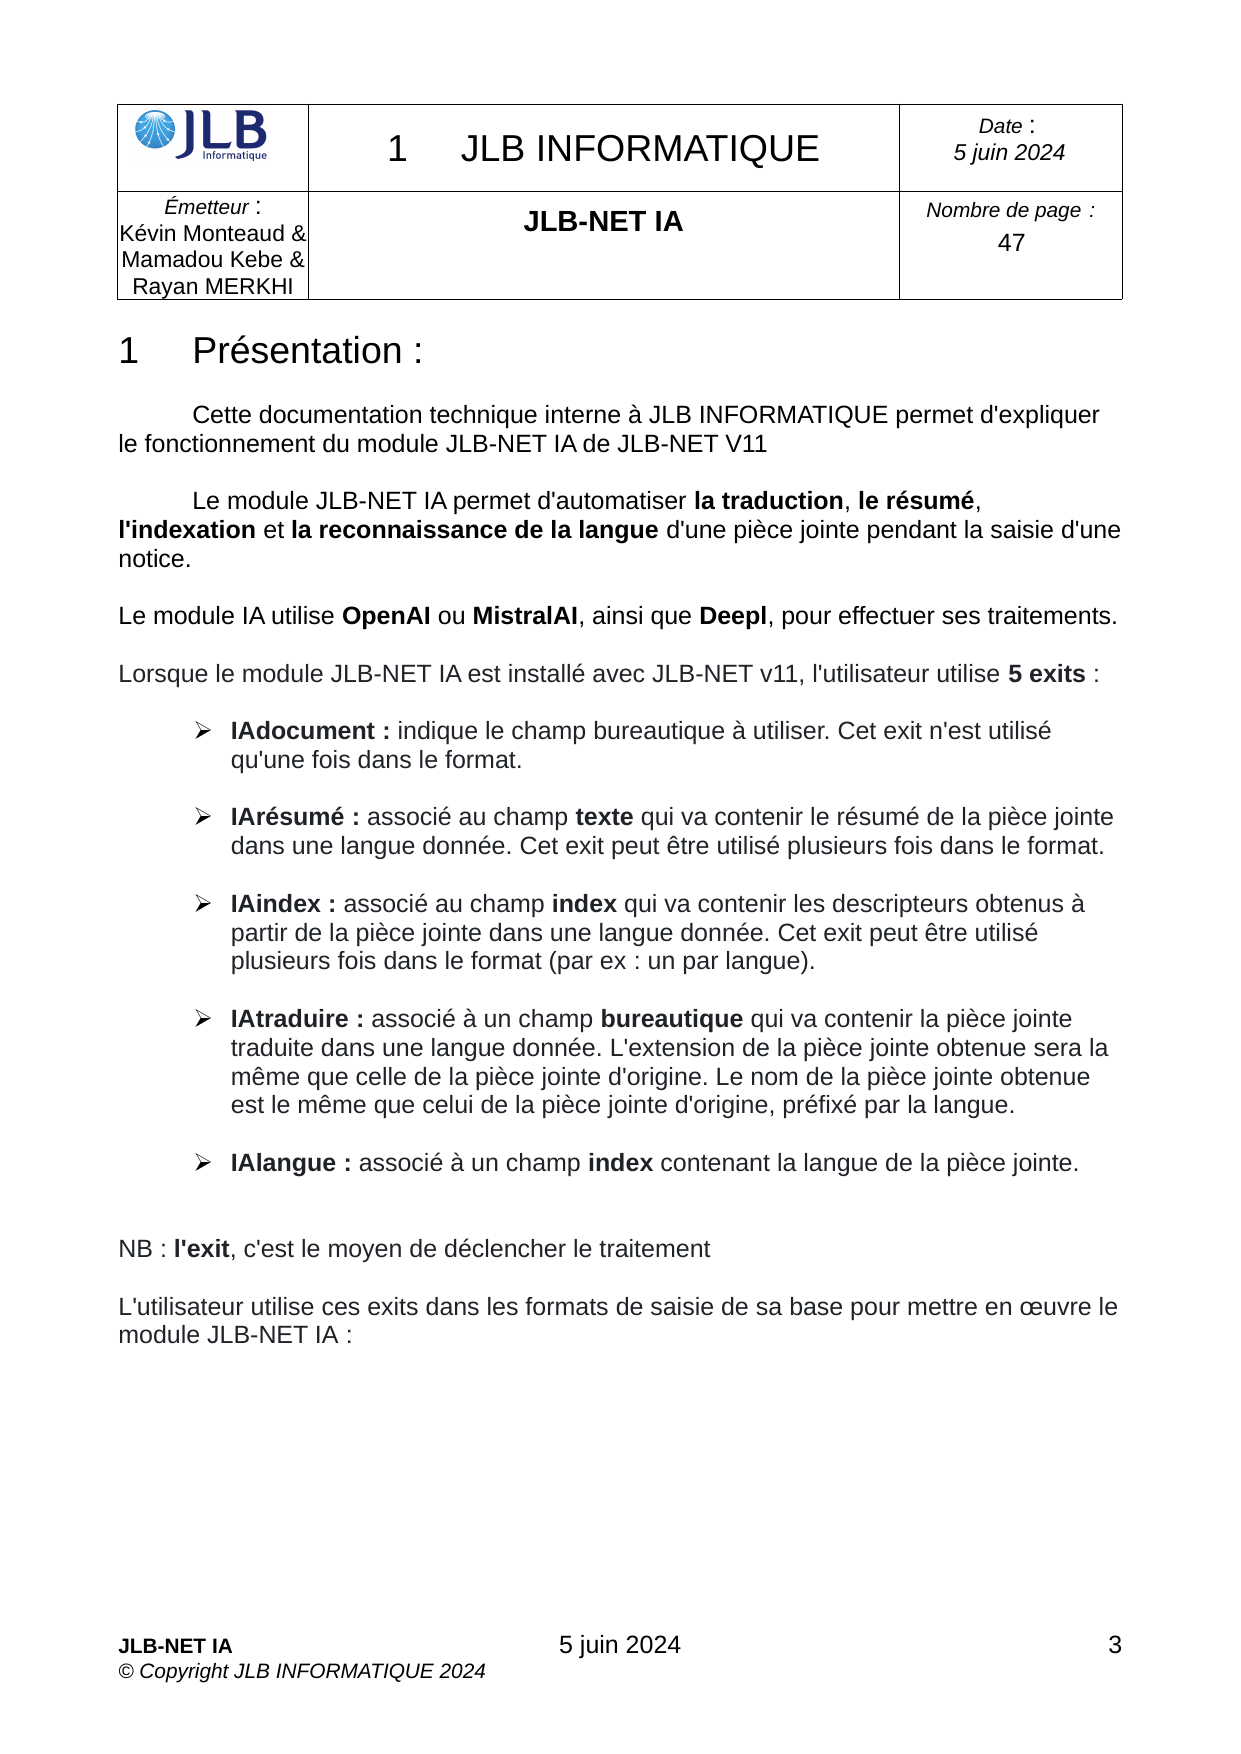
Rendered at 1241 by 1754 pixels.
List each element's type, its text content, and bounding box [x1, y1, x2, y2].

list IAdocument : indique le champ bureautique à utiliser. Cet exit n'est utilisé qu'une fois dans le format. [193, 716, 1122, 774]
list IAindex : associé au champ index qui va contenir les descripteurs obtenus à partir de la pièce jointe dans une langue donnée. Cet exit peut être utilisé plusieurs fois dans le format (par ex : un par langue). [193, 889, 1122, 975]
text NB : l'exit, c'est le moyen de déclencher le traitement [118, 1234, 1122, 1263]
list IAlangue : associé à un champ index contenant la langue de la pièce jointe. [193, 1148, 1122, 1177]
text Le module JLB-NET IA permet d'automatiser la traduction, le résumé, l'indexation et la reconnaissance de la langue d'une pièce jointe pendant la saisie d'une notice. [118, 486, 1122, 572]
text Cette documentation technique interne à JLB INFORMATIQUE permet d'expliquer le fonctionnement du module JLB-NET IA de JLB-NET V11 [118, 400, 1122, 457]
text Le module IA utilise OpenAI ou MistralAI, ainsi que Deepl, pour effectuer ses traitements. [118, 601, 1122, 630]
text L'utilisateur utilise ces exits dans les formats de saisie de sa base pour mettre en œuvre le module JLB-NET IA : [118, 1292, 1122, 1349]
text Lorsque le module JLB-NET IA est installé avec JLB-NET v11, l'utilisateur utilise 5 exits : [118, 658, 1122, 687]
list IAtraduire : associé à un champ bureautique qui va contenir la pièce jointe traduite dans une langue donnée. L'extension de la pièce jointe obtenue sera la même que celle de la pièce jointe d'origine. Le nom de la pièce jointe obtenue est le même que celui de la pièce jointe d'origine, préfixé par la langue. [193, 1004, 1122, 1119]
list IArésumé : associé au champ texte qui va contenir le résumé de la pièce jointe dans une langue donnée. Cet exit peut être utilisé plusieurs fois dans le format. [193, 802, 1122, 860]
picture [133, 106, 269, 163]
subtitle Présentation : [118, 328, 1122, 371]
